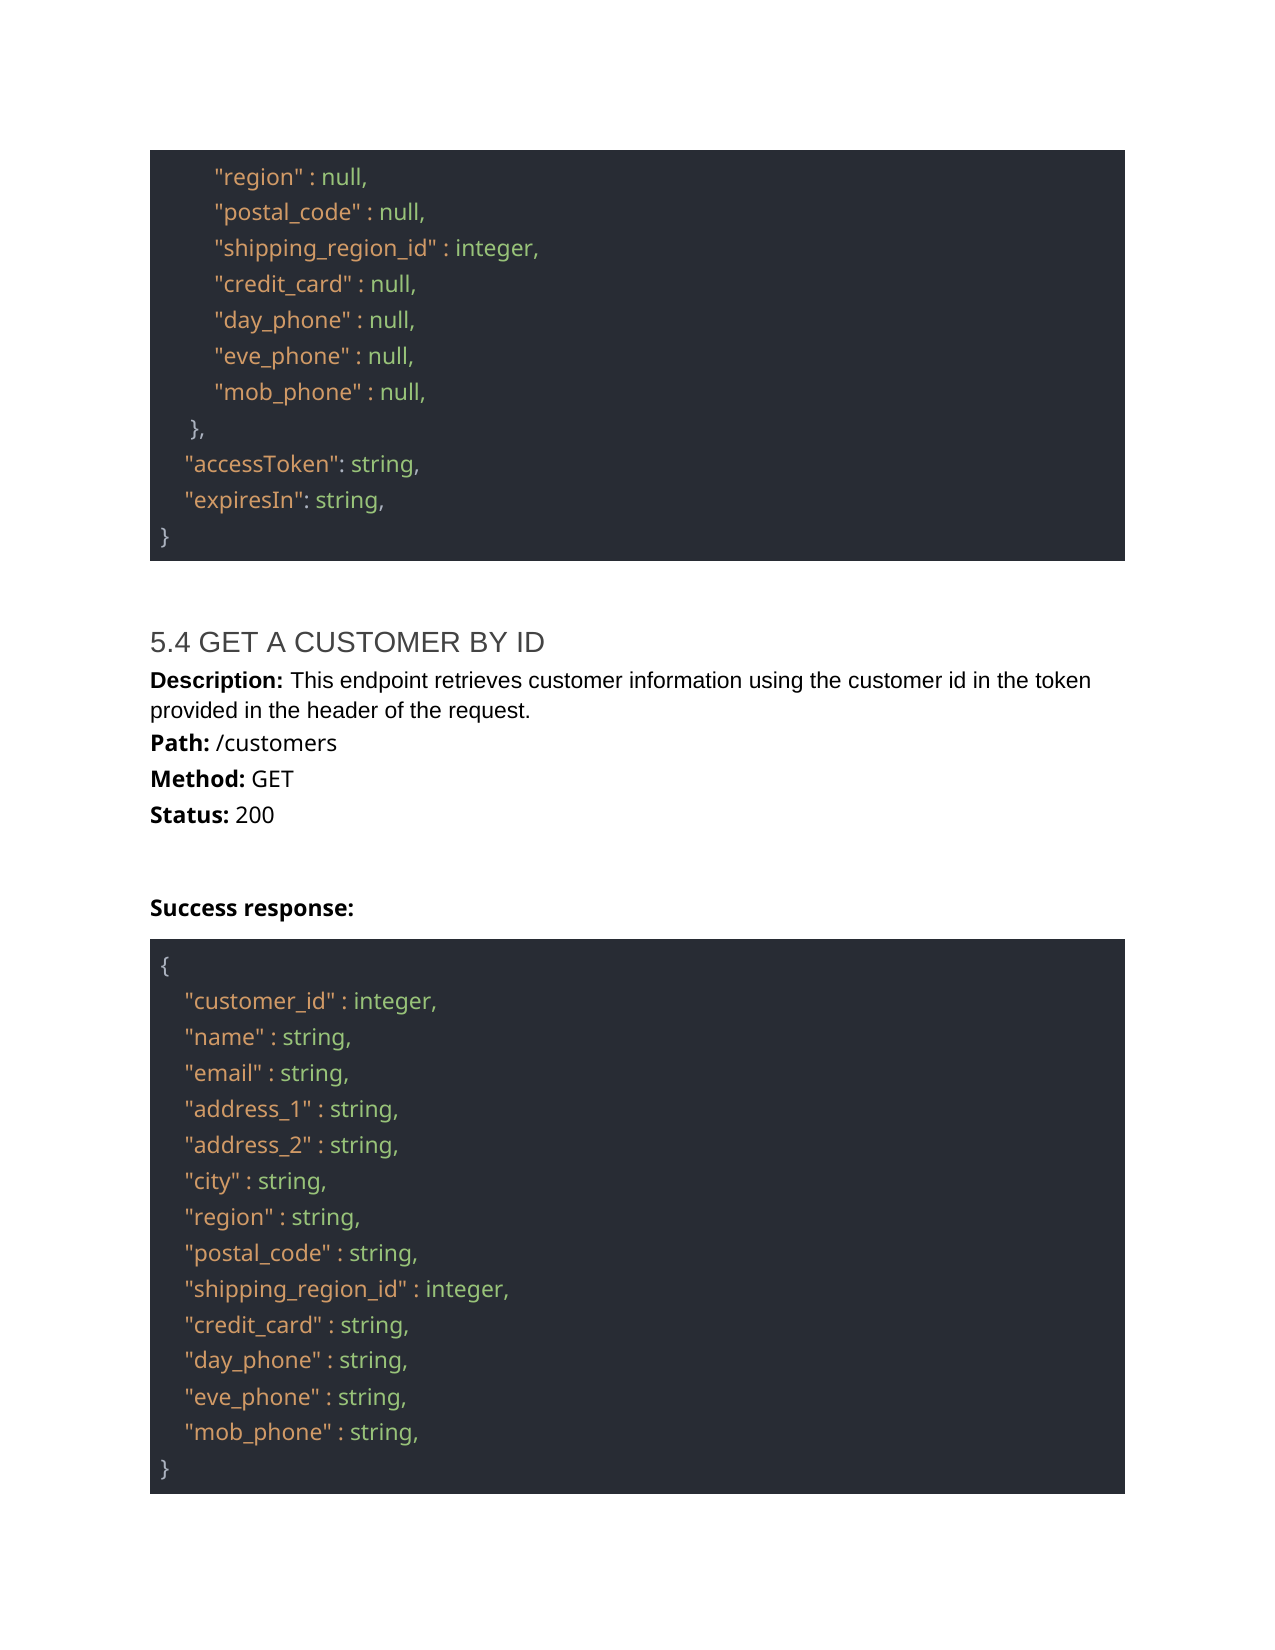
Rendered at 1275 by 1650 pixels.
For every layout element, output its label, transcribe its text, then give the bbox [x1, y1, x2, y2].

text Success response: [150, 892, 1125, 923]
text Path: /customers [150, 727, 1125, 758]
text Status: 200 [150, 799, 1125, 830]
text Description: This endpoint retrieves customer information using the customer id in the token provided in the header of the request. [150, 667, 1125, 723]
table_header "region" : null, "postal_code" : null, "shipping_region_id" : integer, "credit_card" : null, "day_phone" : null, "eve_phone" : null, "mob_phone" : null, }, "accessToken": string, "expiresIn": string, } [150, 150, 1125, 561]
subtitle 5.4 GET A CUSTOMER BY ID [150, 625, 1125, 658]
text Method: GET [150, 763, 1125, 794]
table_header { "customer_id" : integer, "name" : string, "email" : string, "address_1" : string, "address_2" : string, "city" : string, "region" : string, "postal_code" : string, "shipping_region_id" : integer, "credit_card" : string, "day_phone" : string, "eve_phone" : string, "mob_phone" : string, } [150, 939, 1125, 1494]
